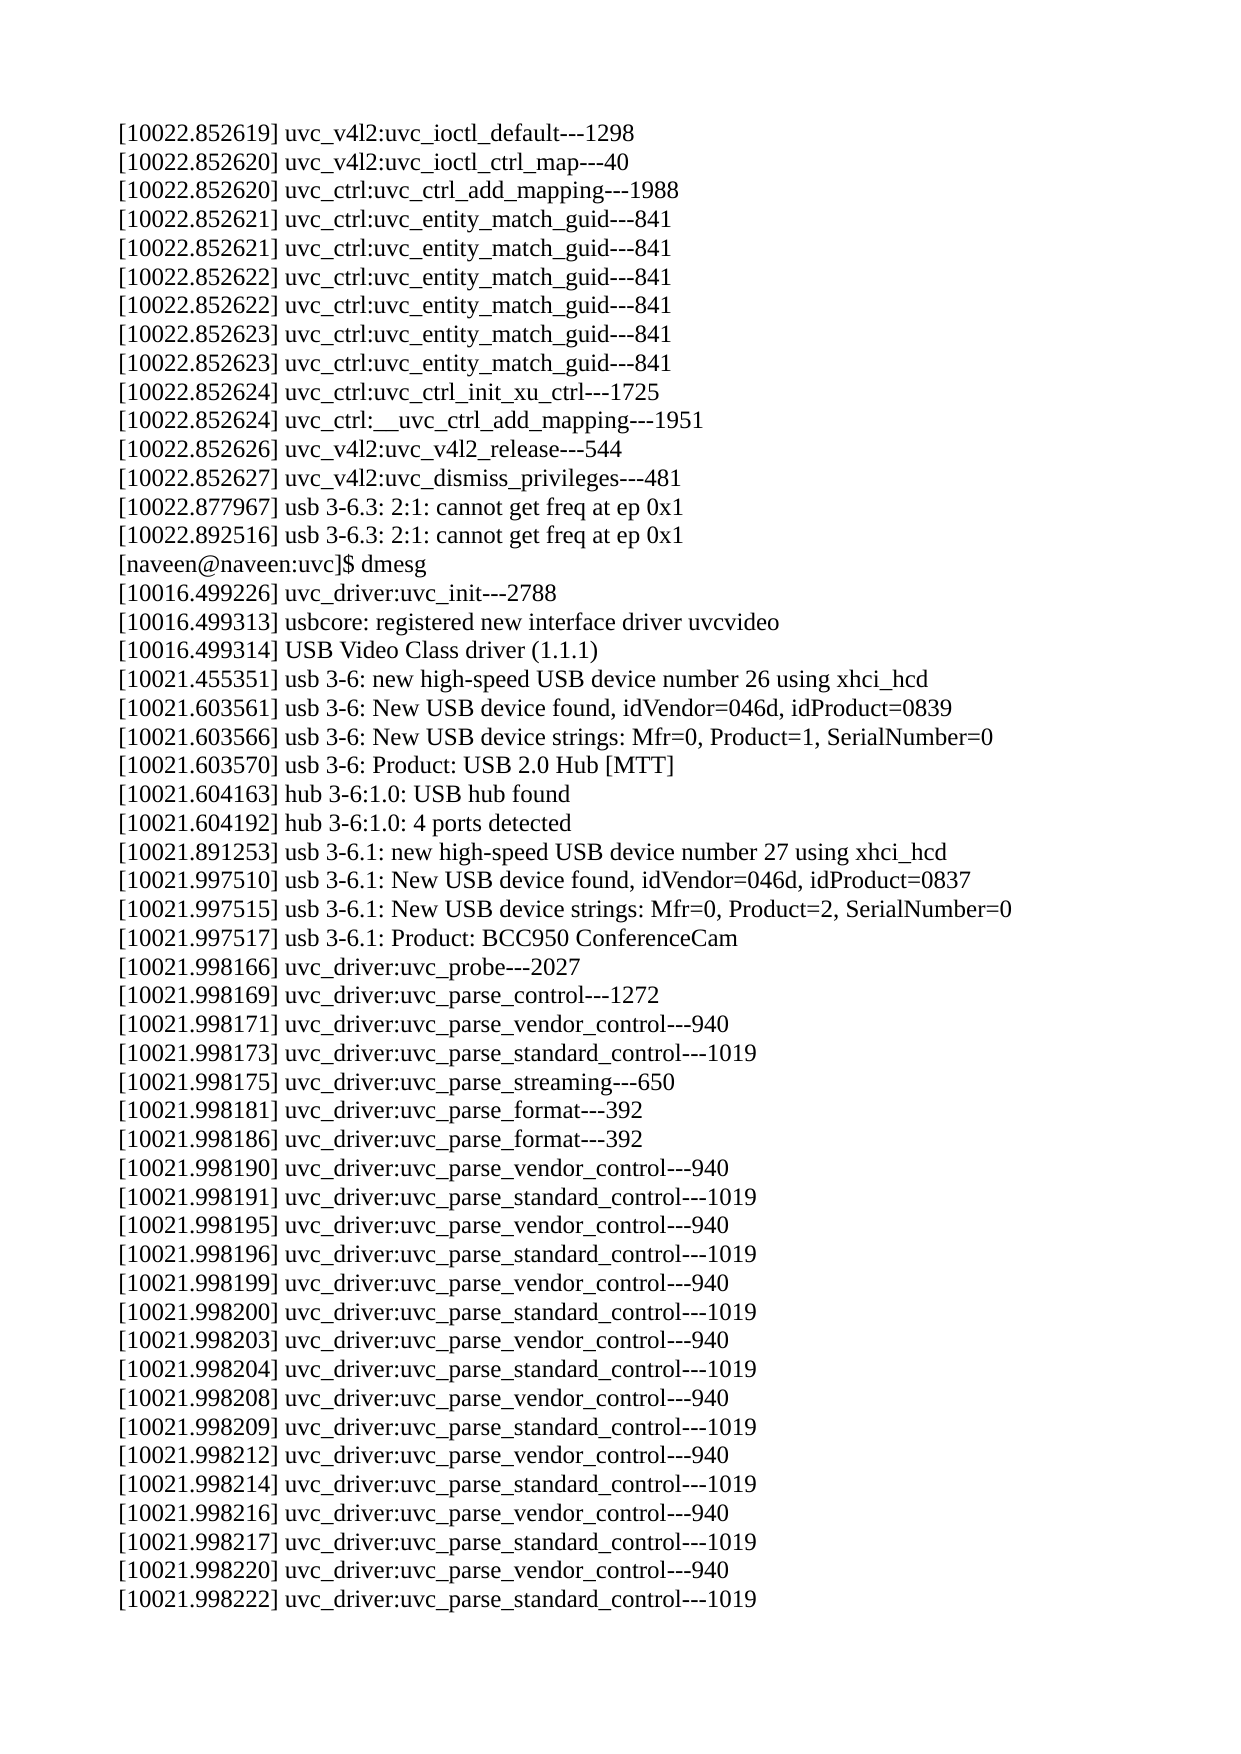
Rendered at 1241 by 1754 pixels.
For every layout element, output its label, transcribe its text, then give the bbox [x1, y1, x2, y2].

text [10021.998212] uvc_driver:uvc_parse_vendor_control---940 [118, 1441, 1122, 1469]
text [10022.852626] uvc_v4l2:uvc_v4l2_release---544 [118, 434, 1122, 463]
text [10021.998190] uvc_driver:uvc_parse_vendor_control---940 [118, 1153, 1122, 1182]
text [10021.998209] uvc_driver:uvc_parse_standard_control---1019 [118, 1412, 1122, 1441]
text [10021.998191] uvc_driver:uvc_parse_standard_control---1019 [118, 1182, 1122, 1211]
text [10022.852623] uvc_ctrl:uvc_entity_match_guid---841 [118, 319, 1122, 348]
text [10022.852624] uvc_ctrl:uvc_ctrl_init_xu_ctrl---1725 [118, 377, 1122, 406]
text [10021.998203] uvc_driver:uvc_parse_vendor_control---940 [118, 1326, 1122, 1354]
text [10021.998216] uvc_driver:uvc_parse_vendor_control---940 [118, 1498, 1122, 1527]
text [10021.997510] usb 3-6.1: New USB device found, idVendor=046d, idProduct=0837 [118, 866, 1122, 894]
text [10022.852621] uvc_ctrl:uvc_entity_match_guid---841 [118, 204, 1122, 233]
text [10021.603566] usb 3-6: New USB device strings: Mfr=0, Product=1, SerialNumber=0 [118, 722, 1122, 751]
text [10022.852620] uvc_v4l2:uvc_ioctl_ctrl_map---40 [118, 147, 1122, 176]
text [10022.892516] usb 3-6.3: 2:1: cannot get freq at ep 0x1 [118, 521, 1122, 549]
text [10022.852624] uvc_ctrl:__uvc_ctrl_add_mapping---1951 [118, 406, 1122, 434]
text [10022.852627] uvc_v4l2:uvc_dismiss_privileges---481 [118, 463, 1122, 492]
text [10021.998186] uvc_driver:uvc_parse_format---392 [118, 1124, 1122, 1153]
text [10021.998166] uvc_driver:uvc_probe---2027 [118, 952, 1122, 981]
text [10022.852620] uvc_ctrl:uvc_ctrl_add_mapping---1988 [118, 176, 1122, 204]
text [10021.998195] uvc_driver:uvc_parse_vendor_control---940 [118, 1211, 1122, 1239]
text [10022.852622] uvc_ctrl:uvc_entity_match_guid---841 [118, 291, 1122, 319]
text [10021.603570] usb 3-6: Product: USB 2.0 Hub [MTT] [118, 751, 1122, 779]
text [10021.891253] usb 3-6.1: new high-speed USB device number 27 using xhci_hcd [118, 837, 1122, 866]
text [10021.998169] uvc_driver:uvc_parse_control---1272 [118, 981, 1122, 1009]
text [10016.499313] usbcore: registered new interface driver uvcvideo [118, 607, 1122, 636]
text [10022.852623] uvc_ctrl:uvc_entity_match_guid---841 [118, 348, 1122, 377]
text [naveen@naveen:uvc]$ dmesg [118, 549, 1122, 578]
text [10022.852619] uvc_v4l2:uvc_ioctl_default---1298 [118, 118, 1122, 147]
text [10021.998199] uvc_driver:uvc_parse_vendor_control---940 [118, 1268, 1122, 1297]
text [10021.998200] uvc_driver:uvc_parse_standard_control---1019 [118, 1297, 1122, 1326]
text [10021.998171] uvc_driver:uvc_parse_vendor_control---940 [118, 1009, 1122, 1038]
text [10021.998220] uvc_driver:uvc_parse_vendor_control---940 [118, 1556, 1122, 1584]
text [10022.877967] usb 3-6.3: 2:1: cannot get freq at ep 0x1 [118, 492, 1122, 521]
text [10021.998173] uvc_driver:uvc_parse_standard_control---1019 [118, 1038, 1122, 1067]
text [10016.499226] uvc_driver:uvc_init---2788 [118, 578, 1122, 607]
text [10016.499314] USB Video Class driver (1.1.1) [118, 636, 1122, 664]
text [10021.455351] usb 3-6: new high-speed USB device number 26 using xhci_hcd [118, 664, 1122, 693]
text [10022.852621] uvc_ctrl:uvc_entity_match_guid---841 [118, 233, 1122, 262]
text [10021.604163] hub 3-6:1.0: USB hub found [118, 779, 1122, 808]
text [10021.998214] uvc_driver:uvc_parse_standard_control---1019 [118, 1469, 1122, 1498]
text [10021.998196] uvc_driver:uvc_parse_standard_control---1019 [118, 1239, 1122, 1268]
text [10021.997515] usb 3-6.1: New USB device strings: Mfr=0, Product=2, SerialNumber=0 [118, 894, 1122, 923]
text [10021.604192] hub 3-6:1.0: 4 ports detected [118, 808, 1122, 837]
text [10021.998204] uvc_driver:uvc_parse_standard_control---1019 [118, 1354, 1122, 1383]
text [10021.998181] uvc_driver:uvc_parse_format---392 [118, 1096, 1122, 1124]
text [10021.998208] uvc_driver:uvc_parse_vendor_control---940 [118, 1383, 1122, 1412]
text [10021.997517] usb 3-6.1: Product: BCC950 ConferenceCam [118, 923, 1122, 952]
text [10021.998222] uvc_driver:uvc_parse_standard_control---1019 [118, 1584, 1122, 1613]
text [10021.998217] uvc_driver:uvc_parse_standard_control---1019 [118, 1527, 1122, 1556]
text [10021.603561] usb 3-6: New USB device found, idVendor=046d, idProduct=0839 [118, 693, 1122, 722]
text [10022.852622] uvc_ctrl:uvc_entity_match_guid---841 [118, 262, 1122, 291]
text [10021.998175] uvc_driver:uvc_parse_streaming---650 [118, 1067, 1122, 1096]
